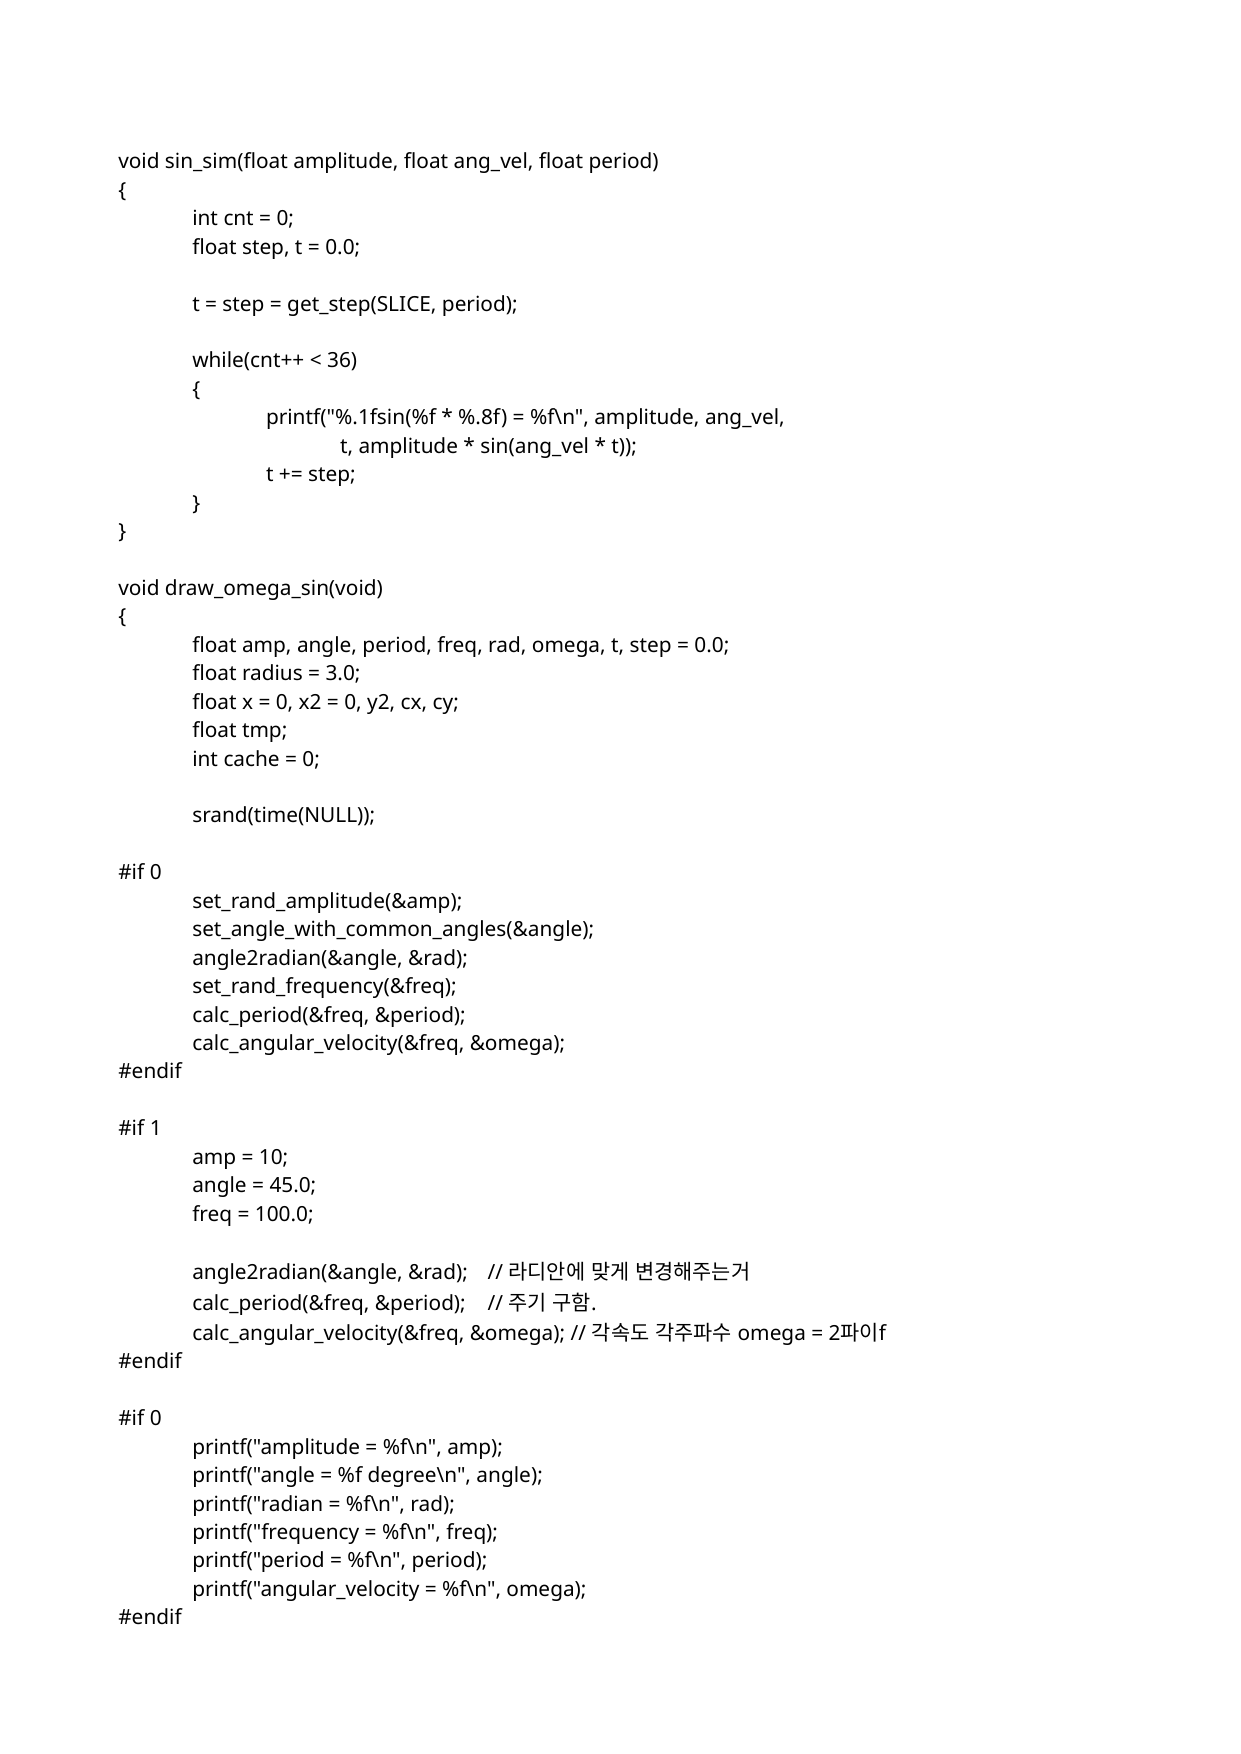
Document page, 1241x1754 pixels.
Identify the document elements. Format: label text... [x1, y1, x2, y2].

text set_rand_frequency(&freq); [118, 971, 1122, 1000]
text void draw_omega_sin(void) [118, 573, 1122, 602]
text printf("amplitude = %f\n", amp); [118, 1432, 1122, 1460]
text srand(time(NULL)); [118, 801, 1122, 829]
text printf("period = %f\n", period); [118, 1546, 1122, 1574]
text void sin_sim(float amplitude, float ang_vel, float period) [118, 147, 1122, 175]
text calc_angular_velocity(&freq, &omega); // 각속도 각주파수 omega = 2파이f [118, 1316, 1122, 1347]
text printf("angular_velocity = %f\n", omega); [118, 1574, 1122, 1602]
text printf("angle = %f degree\n", angle); [118, 1460, 1122, 1489]
text angle = 45.0; [118, 1170, 1122, 1199]
text } [118, 488, 1122, 516]
text #if 0 [118, 857, 1122, 886]
text angle2radian(&angle, &rad); // 라디안에 맞게 변경해주는거 [118, 1256, 1122, 1286]
text #endif [118, 1602, 1122, 1631]
text printf("frequency = %f\n", freq); [118, 1517, 1122, 1546]
text #endif [118, 1347, 1122, 1375]
text { [118, 602, 1122, 630]
text { [118, 175, 1122, 203]
text int cnt = 0; [118, 203, 1122, 232]
text set_rand_amplitude(&amp); [118, 886, 1122, 914]
text float tmp; [118, 715, 1122, 744]
text freq = 100.0; [118, 1199, 1122, 1227]
text angle2radian(&angle, &rad); [118, 943, 1122, 971]
text printf("%.1fsin(%f * %.8f) = %f\n", amplitude, ang_vel, [118, 402, 1122, 431]
text calc_period(&freq, &period); [118, 1000, 1122, 1028]
text float amp, angle, period, freq, rad, omega, t, step = 0.0; [118, 630, 1122, 658]
text while(cnt++ < 36) [118, 346, 1122, 374]
text set_angle_with_common_angles(&angle); [118, 914, 1122, 943]
text t += step; [118, 459, 1122, 488]
text calc_angular_velocity(&freq, &omega); [118, 1028, 1122, 1057]
text t = step = get_step(SLICE, period); [118, 289, 1122, 317]
text amp = 10; [118, 1142, 1122, 1170]
text calc_period(&freq, &period); // 주기 구함. [118, 1286, 1122, 1316]
text #if 1 [118, 1113, 1122, 1142]
text t, amplitude * sin(ang_vel * t)); [118, 431, 1122, 459]
text { [118, 374, 1122, 402]
text printf("radian = %f\n", rad); [118, 1489, 1122, 1517]
text float x = 0, x2 = 0, y2, cx, cy; [118, 687, 1122, 715]
text #if 0 [118, 1403, 1122, 1432]
text #endif [118, 1057, 1122, 1085]
text float step, t = 0.0; [118, 232, 1122, 260]
text int cache = 0; [118, 744, 1122, 772]
text float radius = 3.0; [118, 658, 1122, 687]
text } [118, 516, 1122, 545]
